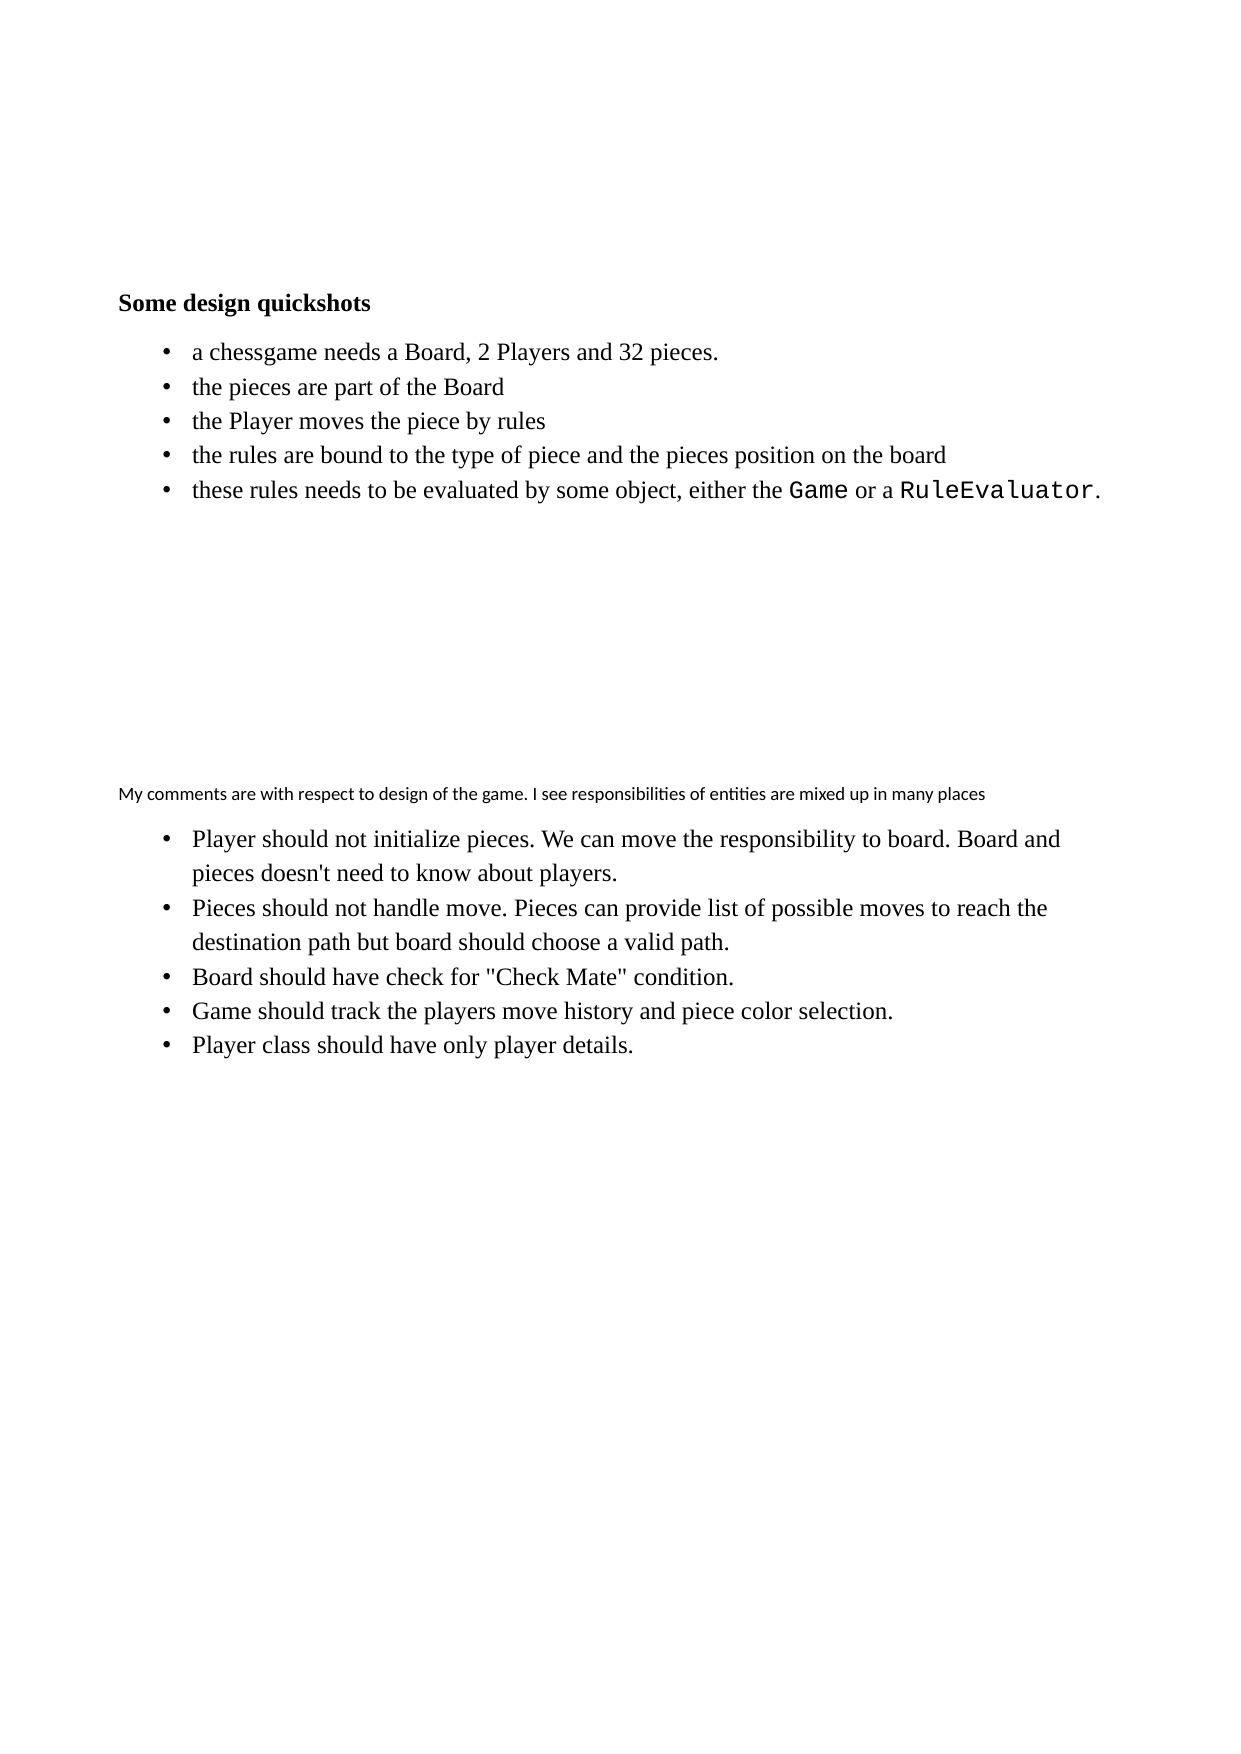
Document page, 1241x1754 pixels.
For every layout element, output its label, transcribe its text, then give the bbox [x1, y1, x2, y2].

list the pieces are part of the Board [162, 372, 1122, 400]
list Pieces should not handle move. Pieces can provide list of possible moves to reach the destination path but board should choose a valid path. [162, 893, 1122, 956]
list Board should have check for "Check Mate" condition. [162, 962, 1122, 990]
list the rules are bound to the type of piece and the pieces position on the board [162, 441, 1122, 469]
list Player class should have only player details. [162, 1031, 1122, 1059]
list these rules needs to be evaluated by some object, either the Game or a RuleEvaluator. [162, 475, 1122, 506]
list Player should not initialize pieces. We can move the responsibility to board. Board and pieces doesn't need to know about players. [162, 824, 1122, 887]
text Some design quickshots [118, 288, 1122, 317]
list a chessgame needs a Board, 2 Players and 32 pieces. [162, 337, 1122, 366]
list Game should track the players move history and piece color selection. [162, 996, 1122, 1025]
list the Player moves the piece by rules [162, 406, 1122, 435]
text My comments are with respect to design of the game. I see responsibilities of entities are mixed up in many places [118, 782, 1122, 804]
